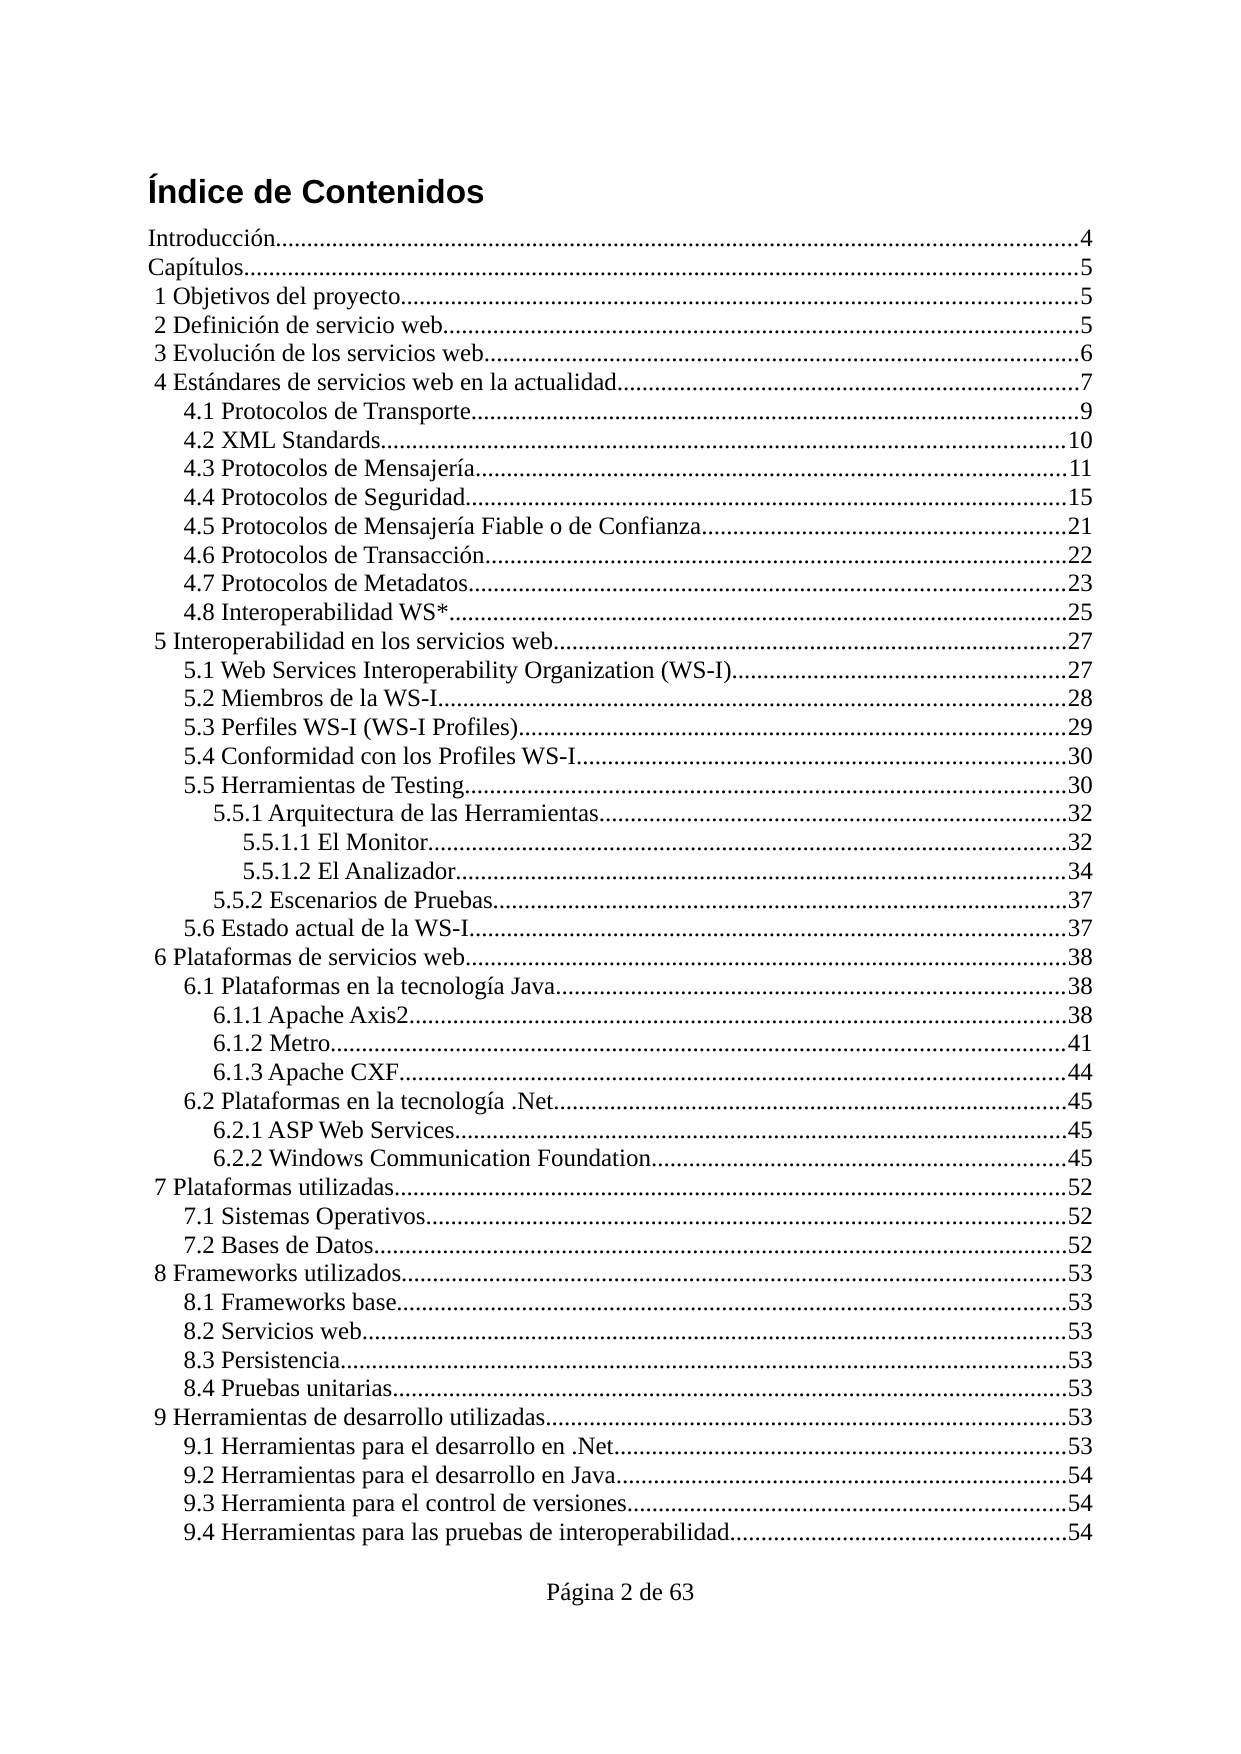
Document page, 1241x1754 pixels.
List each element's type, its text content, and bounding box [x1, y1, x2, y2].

text 4.3 Protocolos de Mensajería 11 [177, 453, 1093, 482]
text Capítulos 5 [148, 252, 1093, 281]
text 8.4 Pruebas unitarias 53 [177, 1373, 1093, 1402]
text 9.2 Herramientas para el desarrollo en Java 54 [177, 1460, 1093, 1488]
text 9 Herramientas de desarrollo utilizadas 53 [148, 1402, 1093, 1431]
text 4.7 Protocolos de Metadatos 23 [177, 568, 1093, 597]
text 6.1 Plataformas en la tecnología Java 38 [177, 971, 1093, 1000]
text 5.1 Web Services Interoperability Organization (WS-I) 27 [177, 655, 1093, 683]
text 7.2 Bases de Datos 52 [177, 1230, 1093, 1258]
text 5.5.1.2 El Analizador 34 [236, 856, 1093, 885]
text 9.1 Herramientas para el desarrollo en .Net 53 [177, 1431, 1093, 1460]
text 5.6 Estado actual de la WS-I 37 [177, 913, 1093, 942]
text 3 Evolución de los servicios web 6 [148, 338, 1093, 367]
text 5.5.2 Escenarios de Pruebas 37 [207, 885, 1093, 913]
text 5.5 Herramientas de Testing 30 [177, 770, 1093, 798]
text 6.2 Plataformas en la tecnología .Net 45 [177, 1086, 1093, 1115]
text 4.4 Protocolos de Seguridad 15 [177, 482, 1093, 511]
text 6 Plataformas de servicios web 38 [148, 942, 1093, 971]
text 6.1.1 Apache Axis2 38 [207, 1000, 1093, 1028]
text 6.1.3 Apache CXF 44 [207, 1057, 1093, 1086]
text 9.3 Herramienta para el control de versiones 54 [177, 1488, 1093, 1517]
text 5.4 Conformidad con los Profiles WS-I 30 [177, 741, 1093, 770]
text 8 Frameworks utilizados 53 [148, 1258, 1093, 1287]
text 4.5 Protocolos de Mensajería Fiable o de Confianza 21 [177, 511, 1093, 540]
text 5.5.1.1 El Monitor 32 [236, 827, 1093, 856]
text 6.1.2 Metro 41 [207, 1028, 1093, 1057]
text 8.1 Frameworks base 53 [177, 1287, 1093, 1316]
text 4.2 XML Standards 10 [177, 425, 1093, 453]
text 5.5.1 Arquitectura de las Herramientas 32 [207, 798, 1093, 827]
text 6.2.1 ASP Web Services 45 [207, 1115, 1093, 1143]
text 5 Interoperabilidad en los servicios web 27 [148, 626, 1093, 655]
text 6.2.2 Windows Communication Foundation 45 [207, 1143, 1093, 1172]
text 2 Definición de servicio web 5 [148, 310, 1093, 338]
text 4.8 Interoperabilidad WS* 25 [177, 597, 1093, 626]
text 4.1 Protocolos de Transporte 9 [177, 396, 1093, 425]
text 7 Plataformas utilizadas 52 [148, 1172, 1093, 1201]
text 5.3 Perfiles WS-I (WS-I Profiles) 29 [177, 712, 1093, 741]
text 4 Estándares de servicios web en la actualidad 7 [148, 367, 1093, 396]
text 7.1 Sistemas Operativos 52 [177, 1201, 1093, 1230]
text 5.2 Miembros de la WS-I 28 [177, 683, 1093, 712]
subtitle Índice de Contenidos [148, 173, 1093, 211]
text 8.3 Persistencia 53 [177, 1345, 1093, 1373]
text 8.2 Servicios web 53 [177, 1316, 1093, 1345]
text 1 Objetivos del proyecto 5 [148, 281, 1093, 310]
text Introducción 4 [148, 223, 1093, 252]
text 4.6 Protocolos de Transacción 22 [177, 540, 1093, 568]
text 9.4 Herramientas para las pruebas de interoperabilidad 54 [177, 1517, 1093, 1546]
